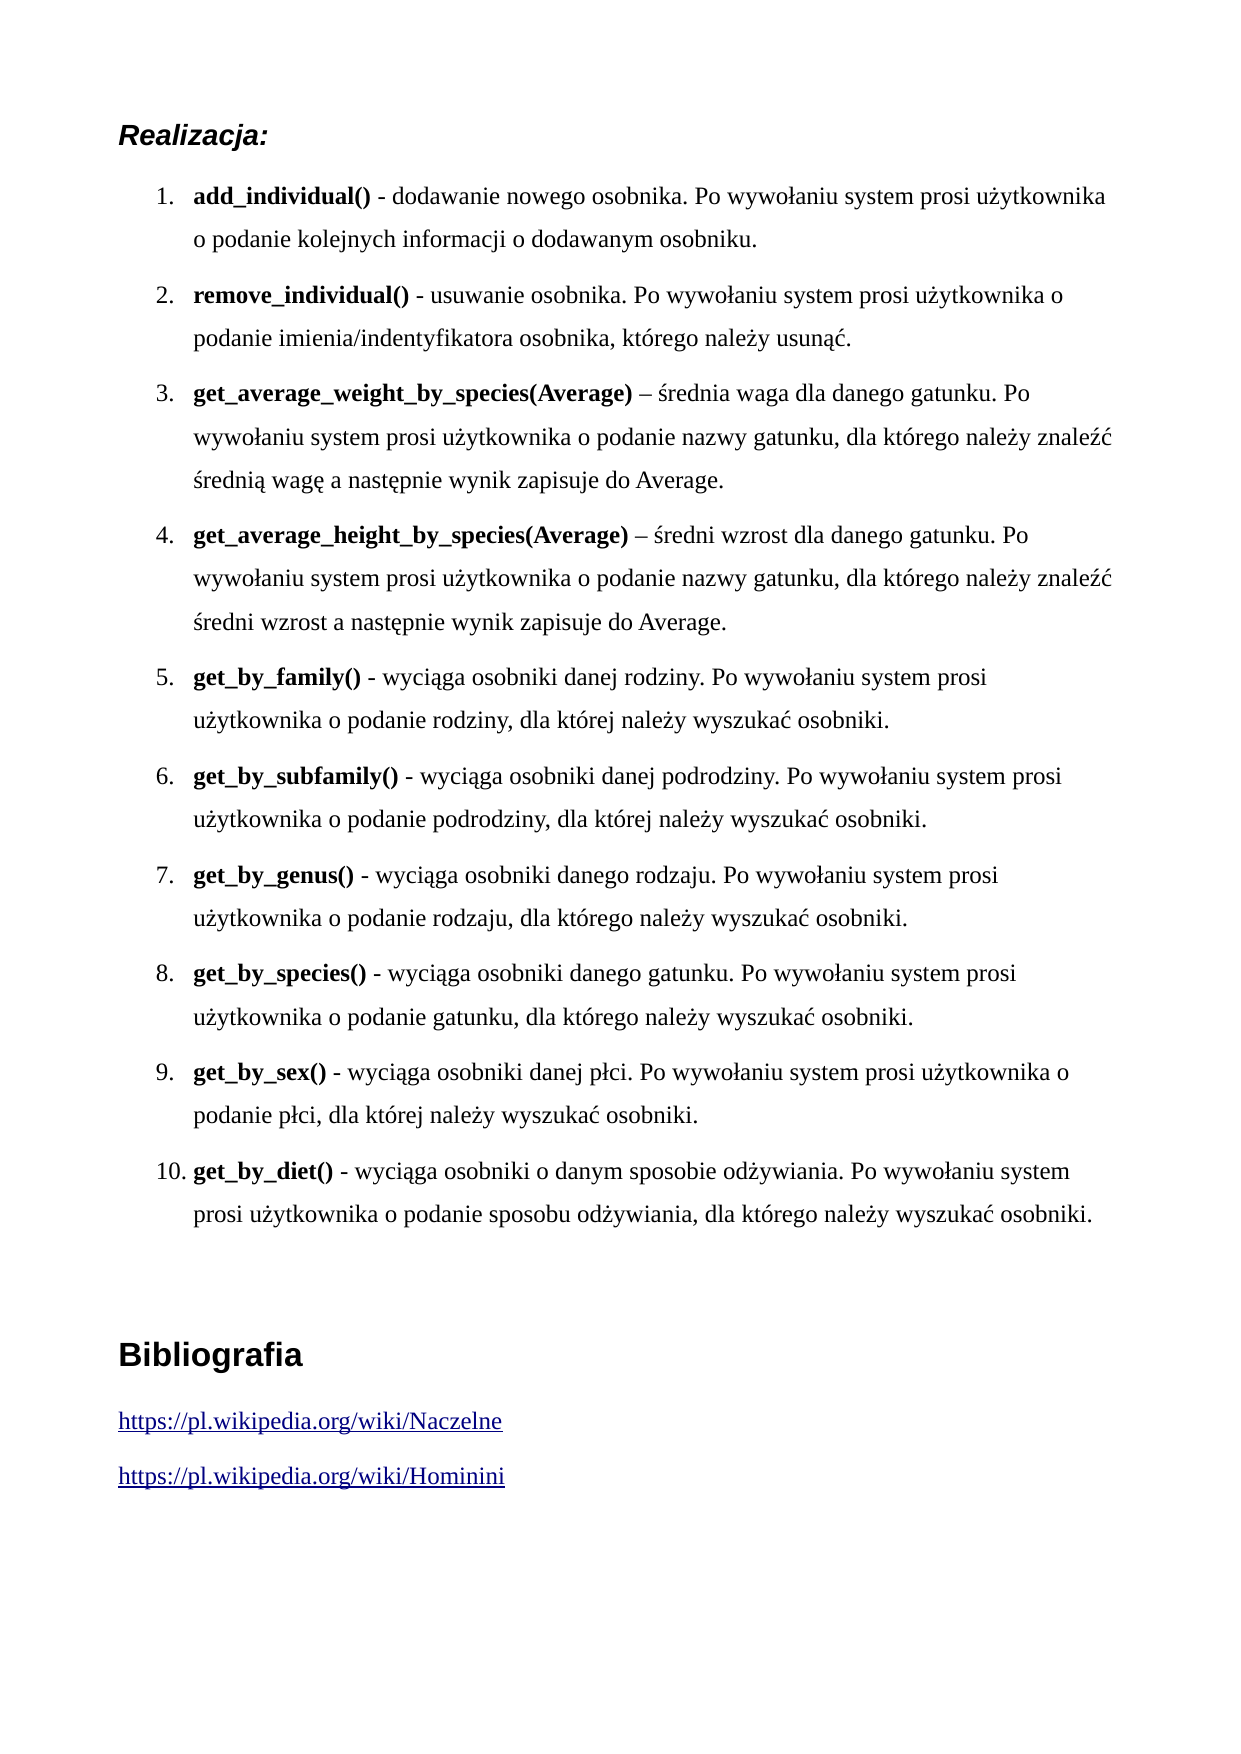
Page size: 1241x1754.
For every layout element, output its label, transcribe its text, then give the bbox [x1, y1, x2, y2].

list get_by_sex() - wyciąga osobniki danej płci. Po wywołaniu system prosi użytkownika o podanie płci, dla której należy wyszukać osobniki. [156, 1057, 1122, 1129]
list get_by_genus() - wyciąga osobniki danego rodzaju. Po wywołaniu system prosi użytkownika o podanie rodzaju, dla którego należy wyszukać osobniki. [156, 860, 1122, 932]
list get_by_family() - wyciąga osobniki danej rodziny. Po wywołaniu system prosi użytkownika o podanie rodziny, dla której należy wyszukać osobniki. [156, 662, 1122, 734]
subtitle Bibliografia [118, 1335, 1122, 1374]
list add_individual() - dodawanie nowego osobnika. Po wywołaniu system prosi użytkownika o podanie kolejnych informacji o dodawanym osobniku. [156, 181, 1122, 253]
list get_average_height_by_species(Average) – średni wzrost dla danego gatunku. Po wywołaniu system prosi użytkownika o podanie nazwy gatunku, dla którego należy znaleźć średni wzrost a następnie wynik zapisuje do Average. [156, 520, 1122, 635]
text https://pl.wikipedia.org/wiki/Hominini [118, 1461, 1122, 1490]
list get_by_diet() - wyciąga osobniki o danym sposobie odżywiania. Po wywołaniu system prosi użytkownika o podanie sposobu odżywiania, dla którego należy wyszukać osobniki. [156, 1156, 1122, 1228]
list get_average_weight_by_species(Average) – średnia waga dla danego gatunku. Po wywołaniu system prosi użytkownika o podanie nazwy gatunku, dla którego należy znaleźć średnią wagę a następnie wynik zapisuje do Average. [156, 378, 1122, 493]
text https://pl.wikipedia.org/wiki/Naczelne [118, 1406, 1122, 1434]
list get_by_subfamily() - wyciąga osobniki danej podrodziny. Po wywołaniu system prosi użytkownika o podanie podrodziny, dla której należy wyszukać osobniki. [156, 761, 1122, 833]
list get_by_species() - wyciąga osobniki danego gatunku. Po wywołaniu system prosi użytkownika o podanie gatunku, dla którego należy wyszukać osobniki. [156, 958, 1122, 1030]
list remove_individual() - usuwanie osobnika. Po wywołaniu system prosi użytkownika o podanie imienia/indentyfikatora osobnika, którego należy usunąć. [156, 280, 1122, 352]
subtitle Realizacja: [118, 118, 1122, 152]
